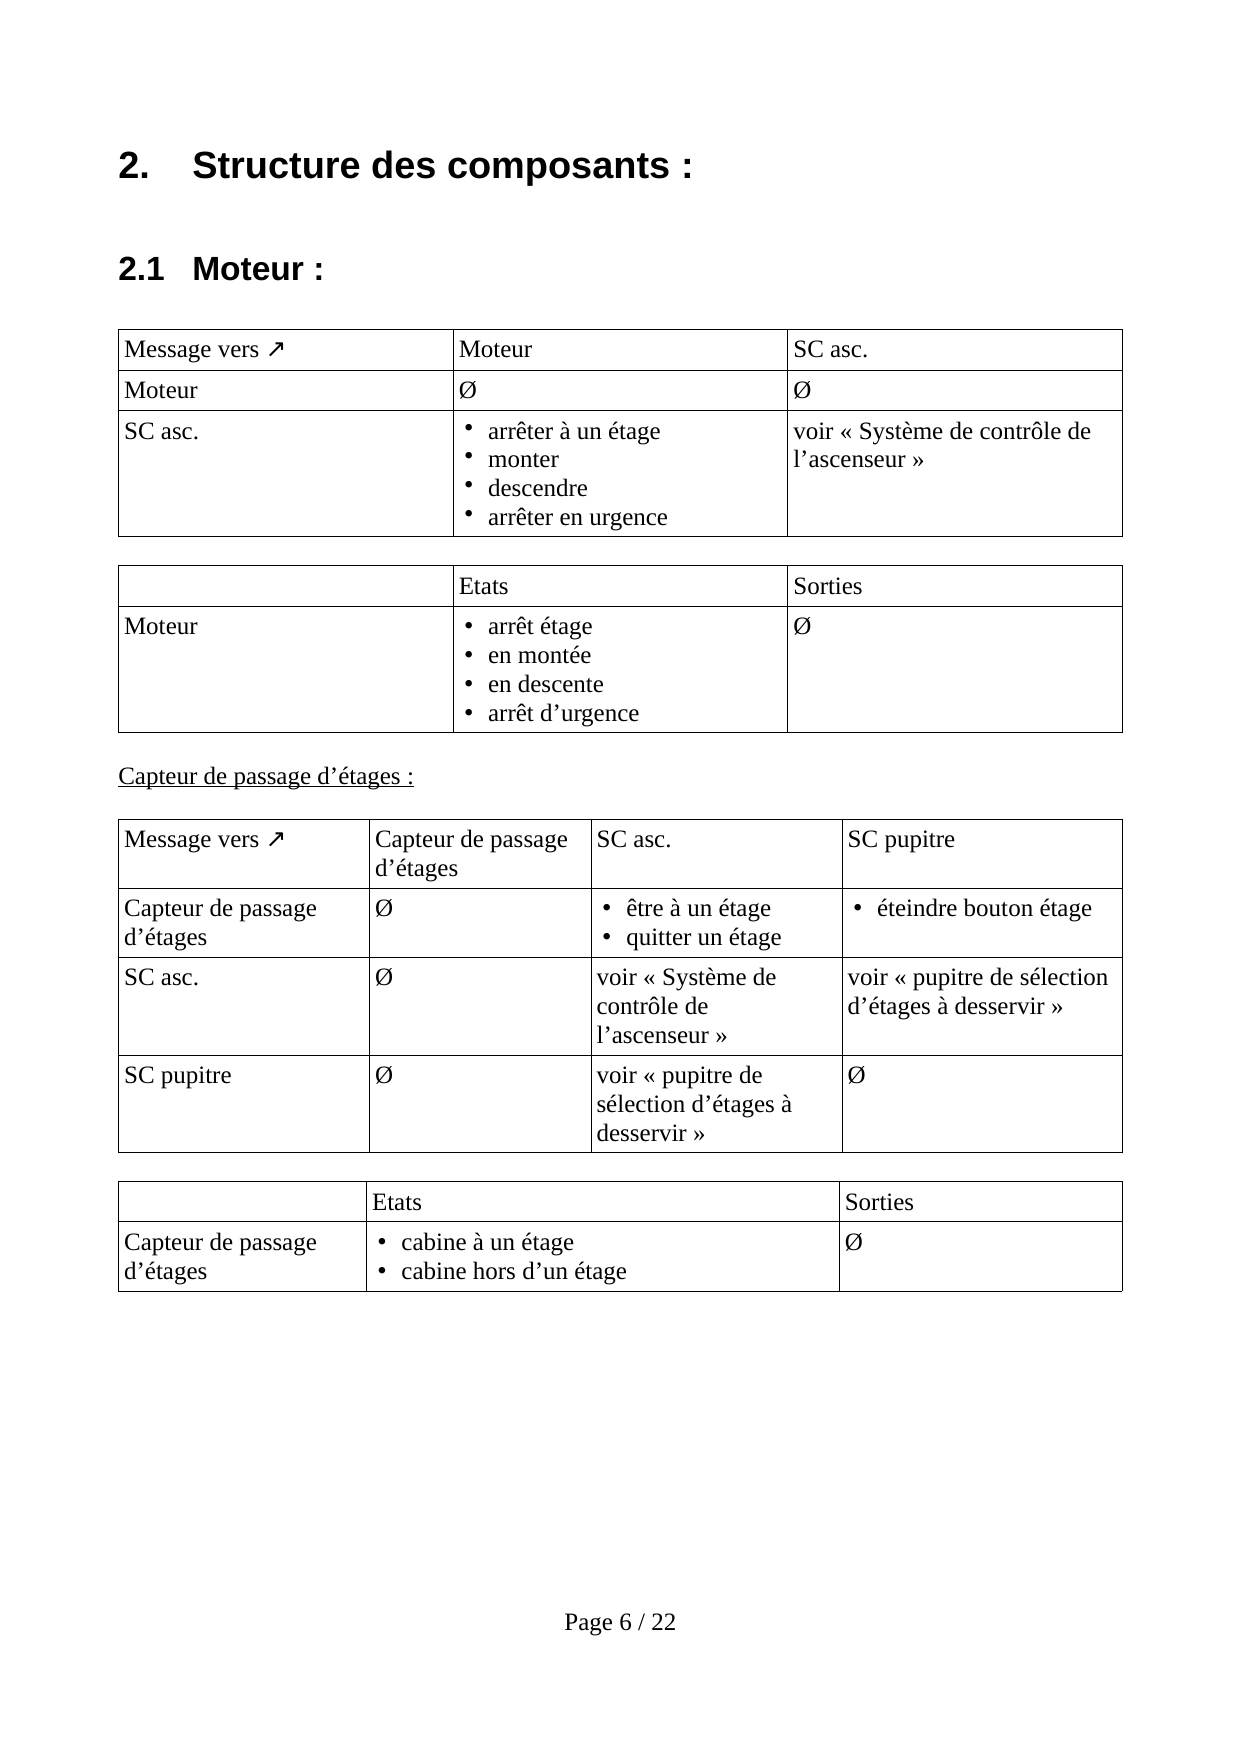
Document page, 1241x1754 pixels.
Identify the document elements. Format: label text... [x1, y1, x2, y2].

table_header Moteur [454, 330, 787, 369]
table_cell Moteur [119, 371, 453, 410]
table_cell voir « pupitre de sélection d’étages à desservir » [592, 1056, 842, 1152]
table_cell Capteur de passage d’étages [119, 1222, 366, 1291]
table_header Capteur de passage d’étages [370, 820, 591, 888]
table_header Etats [454, 566, 787, 606]
table_cell arrêt étage en montée en descente arrêt d’urgence [454, 607, 787, 732]
table_header [119, 1182, 366, 1221]
table_header SC pupitre [843, 820, 1122, 888]
text Capteur de passage d’étages : [118, 761, 1122, 790]
table_cell Moteur [119, 607, 453, 732]
table_cell SC asc. [119, 958, 369, 1054]
table_header SC asc. [788, 330, 1122, 369]
table_cell Ø [370, 958, 591, 1054]
table_cell éteindre bouton étage [843, 889, 1122, 957]
table_cell Capteur de passage d’étages [119, 889, 369, 957]
table_cell Ø [370, 889, 591, 957]
subtitle 2.1 Moteur : [118, 249, 1122, 287]
table_header Message vers ↗ [119, 330, 453, 369]
table_cell Ø [840, 1222, 1122, 1291]
table_cell Ø [843, 1056, 1122, 1152]
subtitle 2. Structure des composants : [118, 143, 1122, 187]
table_cell SC asc. [119, 411, 453, 536]
table_header SC asc. [592, 820, 842, 888]
table_cell Ø [454, 371, 787, 410]
table_cell voir « pupitre de sélection d’étages à desservir » [843, 958, 1122, 1054]
table_cell Ø [370, 1056, 591, 1152]
table_cell cabine à un étage cabine hors d’un étage [367, 1222, 839, 1291]
table_cell voir « Système de contrôle de l’ascenseur » [788, 411, 1122, 536]
table_header Sorties [840, 1182, 1122, 1221]
table_cell arrêter à un étage monter descendre arrêter en urgence [454, 411, 787, 536]
table_header [119, 566, 453, 606]
table_header Sorties [788, 566, 1122, 606]
table_header Etats [367, 1182, 839, 1221]
table_cell SC pupitre [119, 1056, 369, 1152]
table_cell être à un étage quitter un étage [592, 889, 842, 957]
table_cell Ø [788, 371, 1122, 410]
table_header Message vers ↗ [119, 820, 369, 888]
table_cell voir « Système de contrôle de l’ascenseur » [592, 958, 842, 1054]
table_cell Ø [788, 607, 1122, 732]
